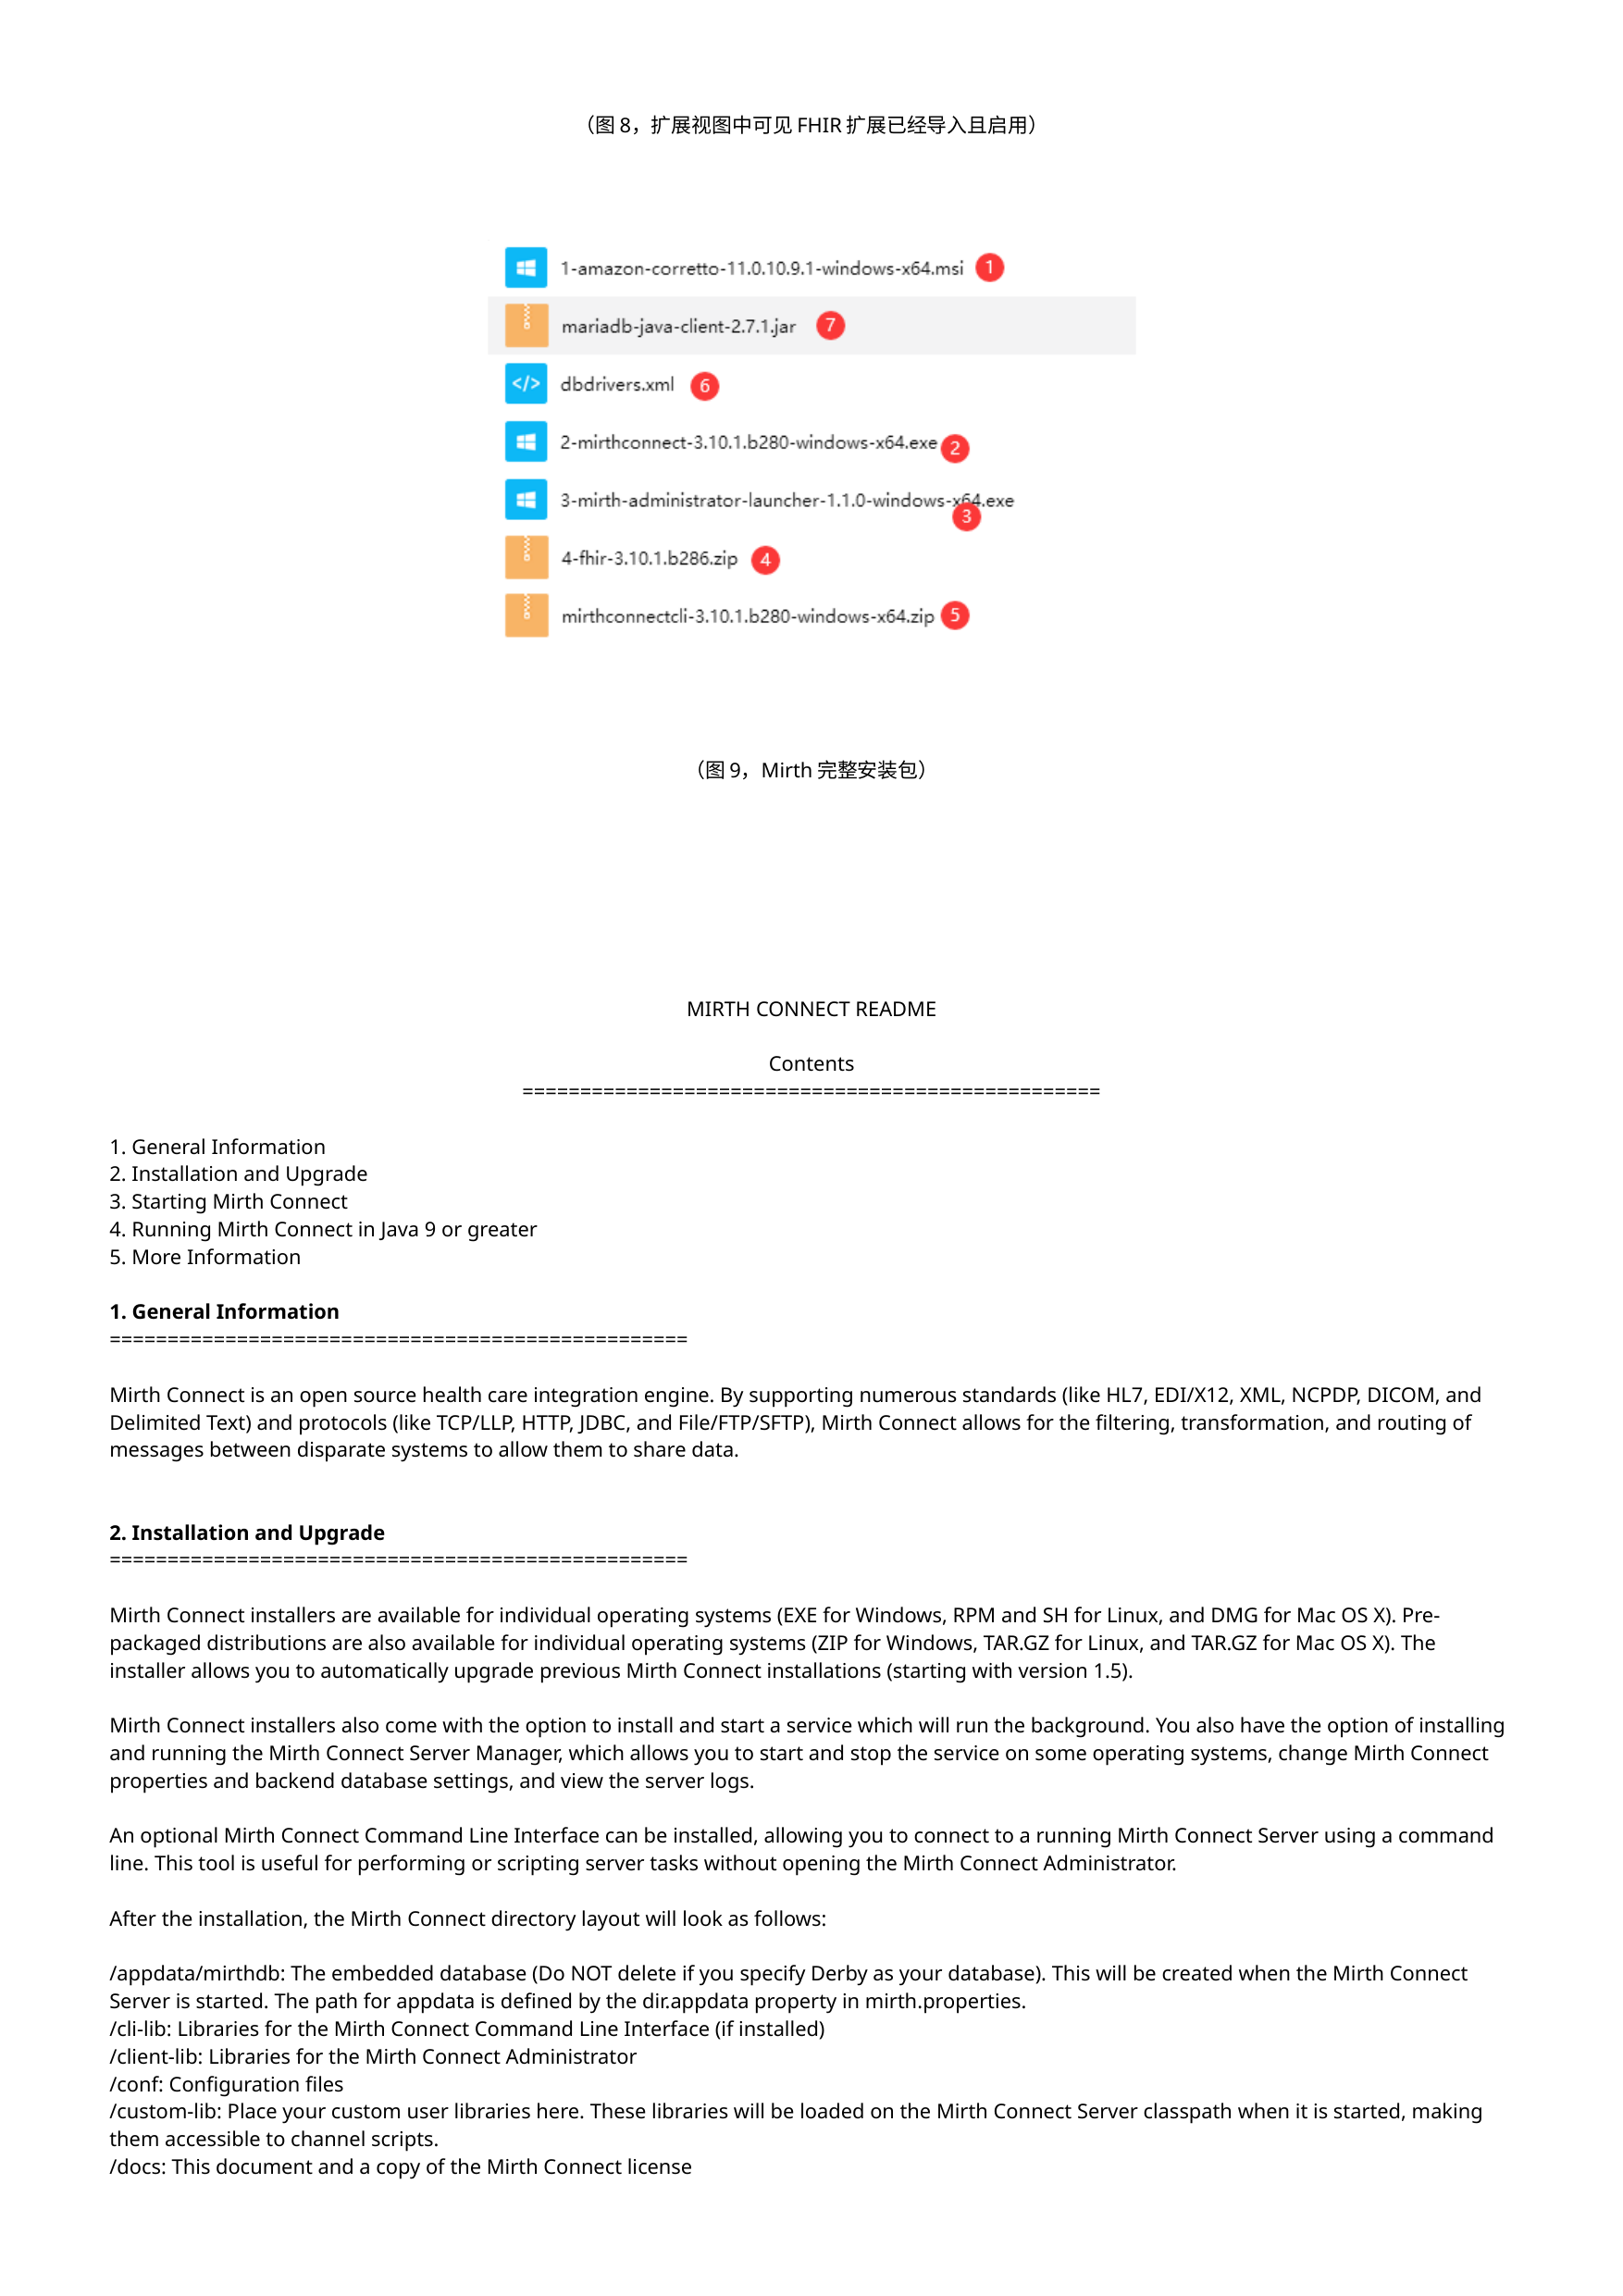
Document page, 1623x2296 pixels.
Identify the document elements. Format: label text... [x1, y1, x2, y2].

text /cli-lib: Libraries for the Mirth Connect Command Line Interface (if installed) [109, 2015, 1514, 2042]
text 1. General Information [109, 1133, 1514, 1160]
text /docs: This document and a copy of the Mirth Connect license [109, 2153, 1514, 2180]
text （图8，扩展视图中可见FHIR扩展已经导入且启用） [109, 109, 1514, 139]
text Mirth Connect installers are available for individual operating systems (EXE for Windows, RPM and SH for Linux, and DMG for Mac OS X). Pre-packaged distributions are also available for individual operating systems (ZIP for Windows, TAR.GZ for Linux, and TAR.GZ for Mac OS X). The installer allows you to automatically upgrade previous Mirth Connect installations (starting with version 1.5). [109, 1601, 1514, 1683]
text ================================================== [109, 1546, 1514, 1573]
text 2. Installation and Upgrade [109, 1519, 1514, 1546]
text /appdata/mirthdb: The embedded database (Do NOT delete if you specify Derby as your database). This will be created when the Mirth Connect Server is started. The path for appdata is defined by the dir.appdata property in mirth.properties. [109, 1959, 1514, 2015]
text 3. Starting Mirth Connect [109, 1187, 1514, 1215]
text （图9，Mirth完整安装包） [109, 754, 1514, 783]
text MIRTH CONNECT README [109, 995, 1514, 1022]
text 4. Running Mirth Connect in Java 9 or greater [109, 1215, 1514, 1243]
text After the installation, the Mirth Connect directory layout will look as follows: [109, 1905, 1514, 1932]
text /client-lib: Libraries for the Mirth Connect Administrator [109, 2042, 1514, 2070]
text ================================================== [109, 1325, 1514, 1353]
text Mirth Connect is an open source health care integration engine. By supporting numerous standards (like HL7, EDI/X12, XML, NCPDP, DICOM, and Delimited Text) and protocols (like TCP/LLP, HTTP, JDBC, and File/FTP/SFTP), Mirth Connect allows for the filtering, transformation, and routing of messages between disparate systems to allow them to share data. [109, 1381, 1514, 1463]
text /custom-lib: Place your custom user libraries here. These libraries will be loaded on the Mirth Connect Server classpath when it is started, making them accessible to channel scripts. [109, 2097, 1514, 2153]
text /conf: Configuration files [109, 2070, 1514, 2097]
picture [487, 240, 1136, 653]
text Contents [109, 1049, 1514, 1077]
text 1. General Information [109, 1297, 1514, 1325]
text ================================================== [109, 1077, 1514, 1105]
text 2. Installation and Upgrade [109, 1160, 1514, 1187]
text An optional Mirth Connect Command Line Interface can be installed, allowing you to connect to a running Mirth Connect Server using a command line. This tool is useful for performing or scripting server tasks without opening the Mirth Connect Administrator. [109, 1821, 1514, 1877]
text Mirth Connect installers also come with the option to install and start a service which will run the background. You also have the option of installing and running the Mirth Connect Server Manager, which allows you to start and stop the service on some operating systems, change Mirth Connect properties and backend database settings, and view the server logs. [109, 1711, 1514, 1794]
text 5. More Information [109, 1243, 1514, 1271]
